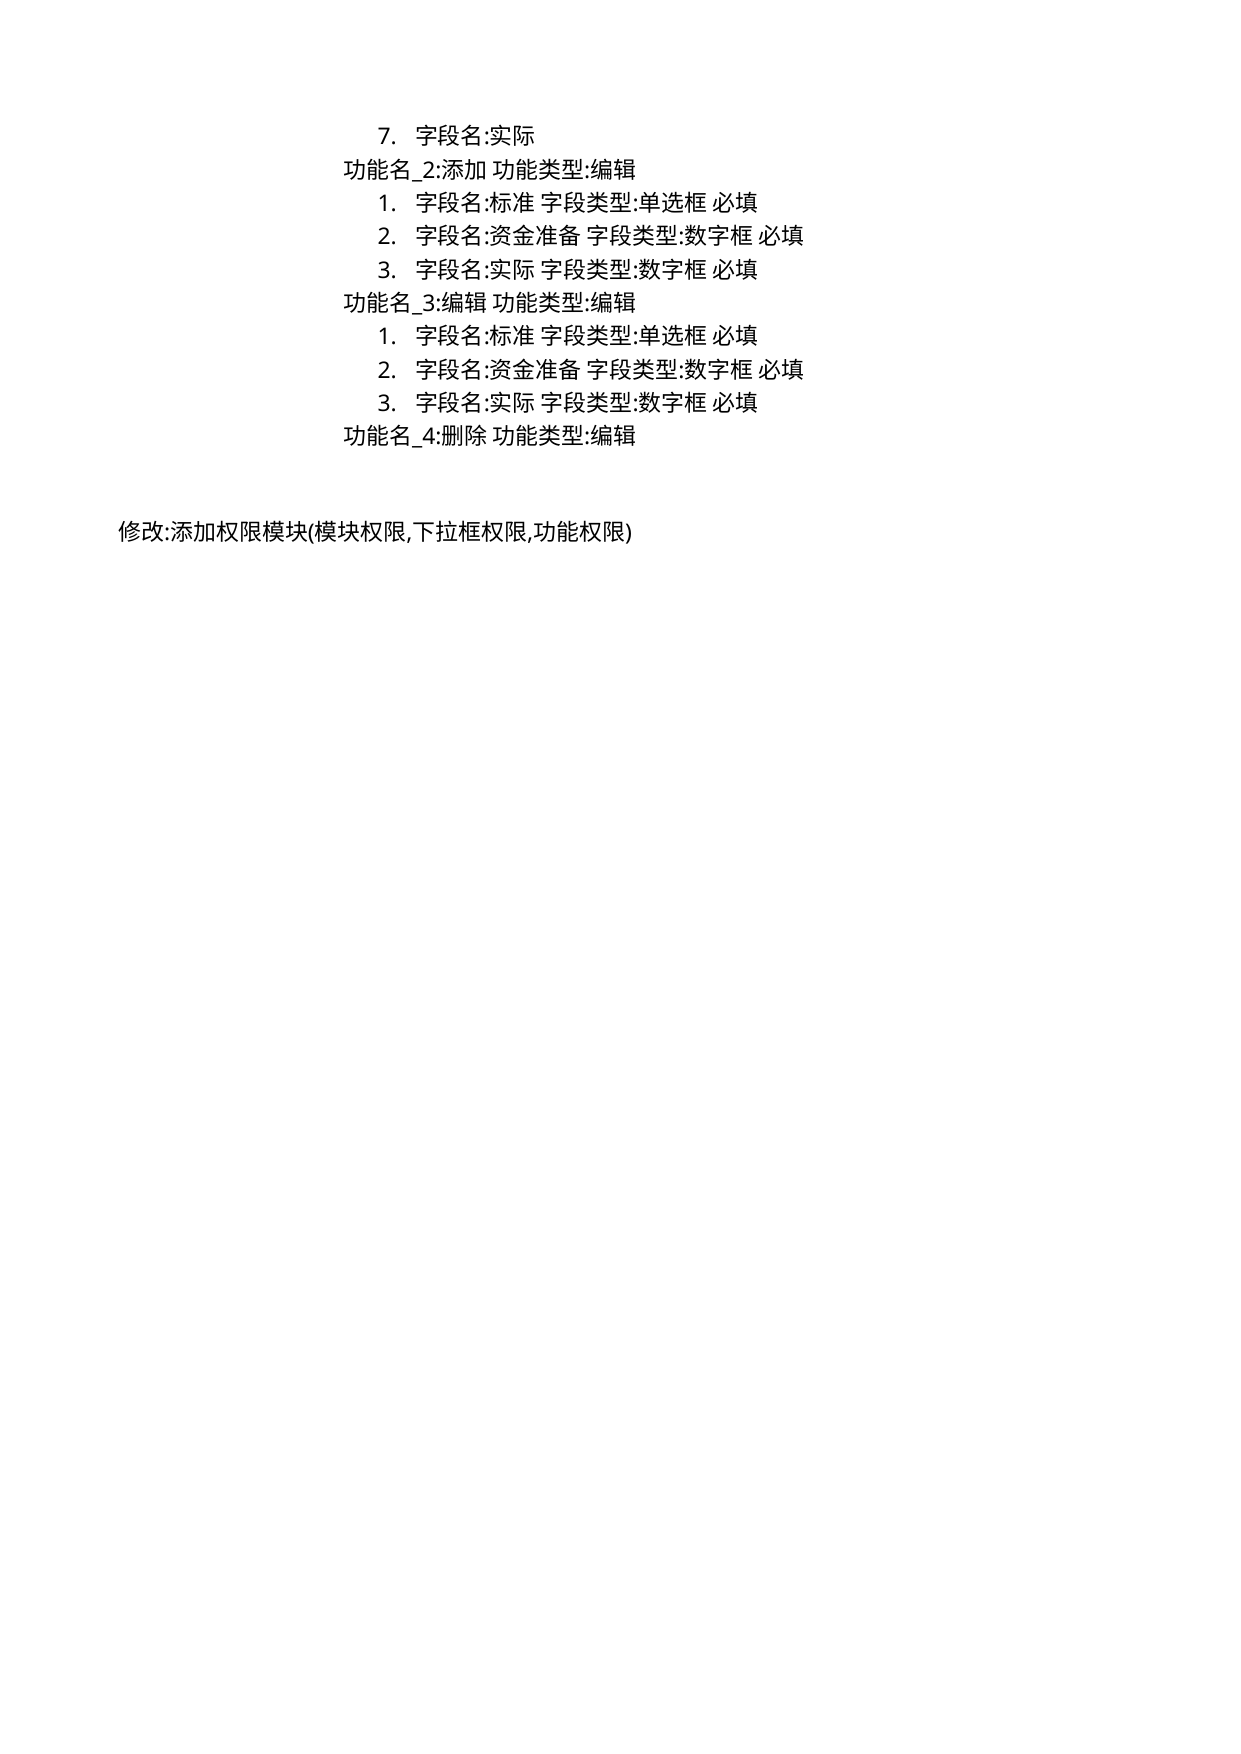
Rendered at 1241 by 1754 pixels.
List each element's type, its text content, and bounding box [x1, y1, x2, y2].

list 字段名:实际 字段类型:数字框 必填 [377, 385, 1122, 418]
text 功能名_3:编辑 功能类型:编辑 [118, 285, 1122, 318]
list 字段名:标准 字段类型:单选框 必填 [377, 185, 1122, 218]
text 修改:添加权限模块(模块权限,下拉框权限,功能权限) [118, 514, 1122, 547]
list 字段名:实际 [377, 118, 1122, 151]
list 字段名:标准 字段类型:单选框 必填 [377, 318, 1122, 351]
list 字段名:资金准备 字段类型:数字框 必填 [377, 351, 1122, 385]
text 功能名_4:删除 功能类型:编辑 [118, 418, 1122, 451]
list 字段名:资金准备 字段类型:数字框 必填 [377, 218, 1122, 251]
text 功能名_2:添加 功能类型:编辑 [118, 151, 1122, 185]
list 字段名:实际 字段类型:数字框 必填 [377, 251, 1122, 285]
